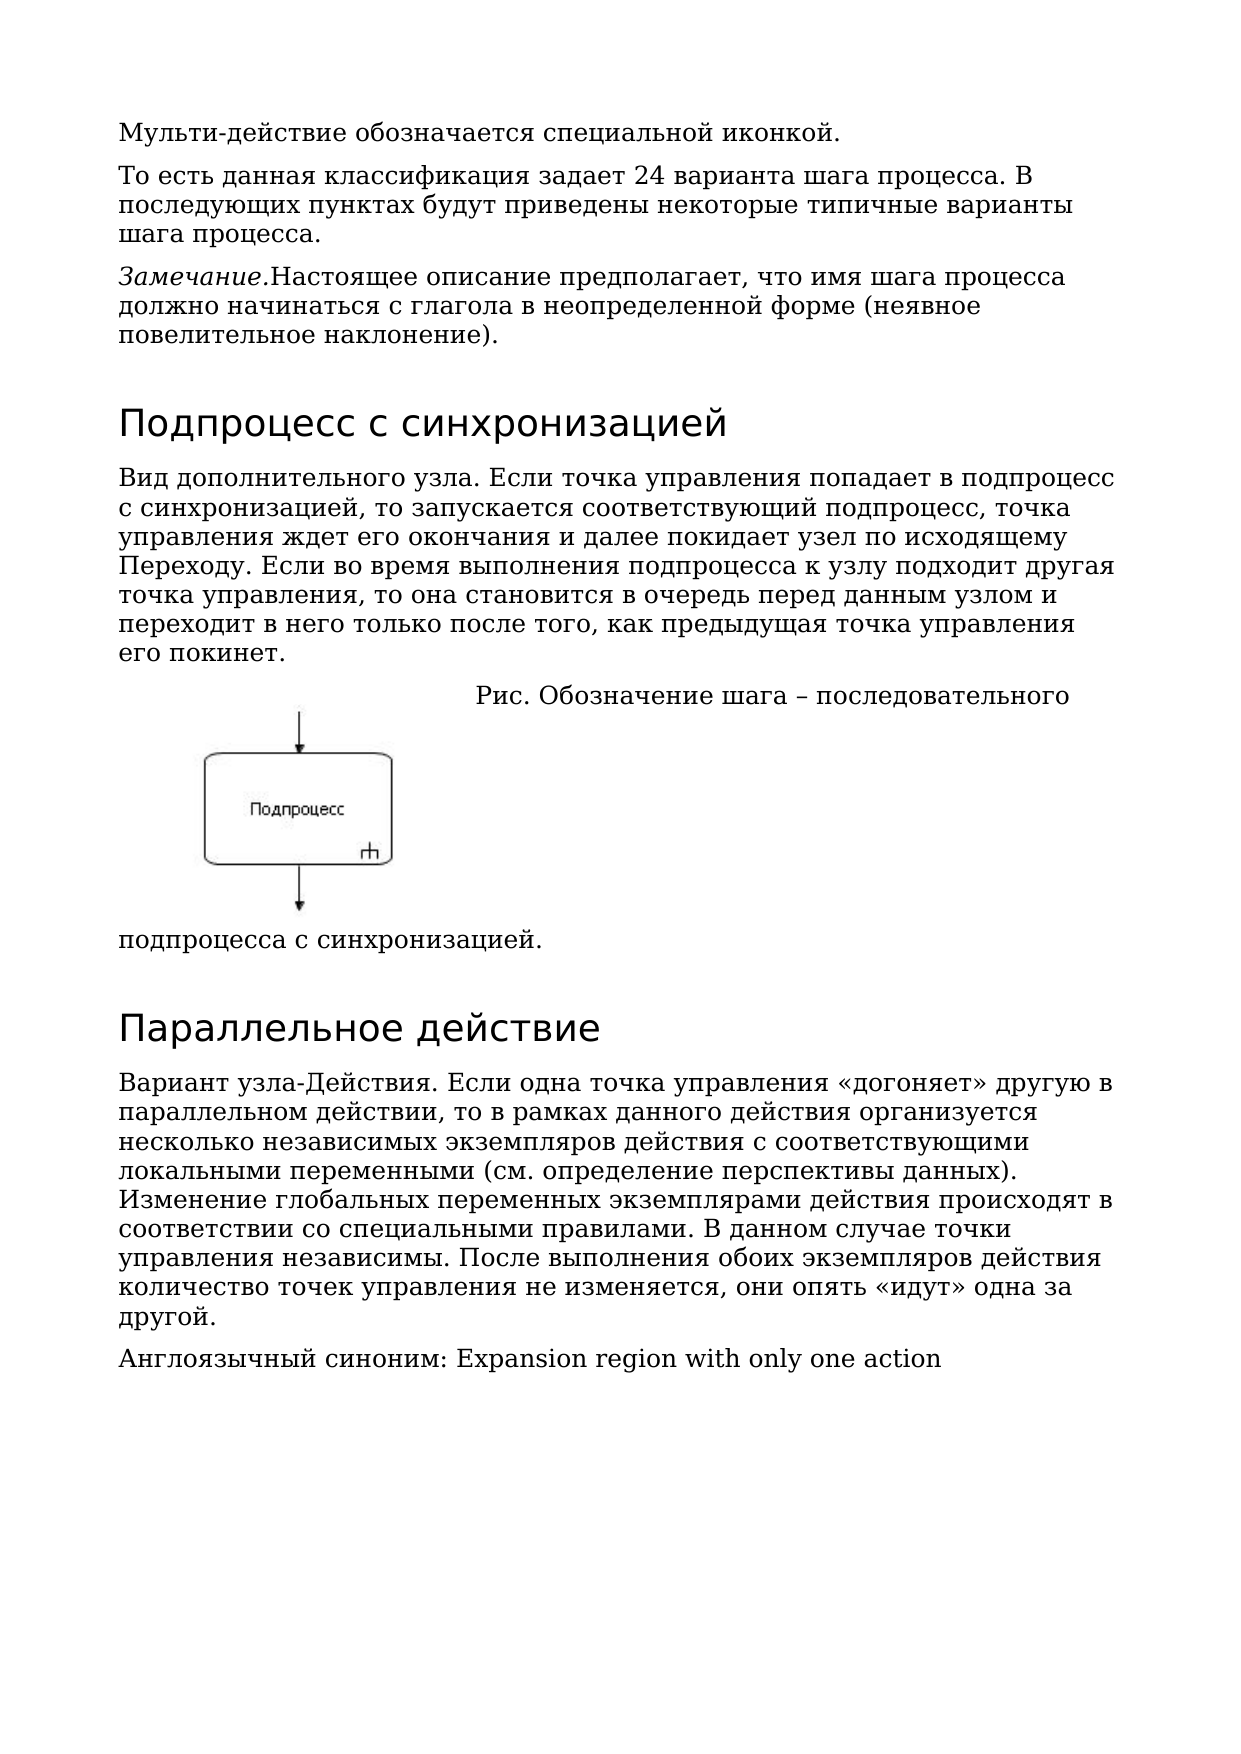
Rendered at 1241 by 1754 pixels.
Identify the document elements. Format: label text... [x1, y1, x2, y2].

text Вариант узла-Действия. Если одна точка управления «догоняет» другую в параллельном действии, то в рамках данного действия организуется несколько независимых экземпляров действия с соответствующими локальными переменными (см. определение перспективы данных). Изменение глобальных переменных экземплярами действия происходят в соответствии со специальными правилами. В данном случае точки управления независимы. После выполнения обоих экземпляров действия количество точек управления не изменяется, они опять «идут» одна за другой. [118, 1068, 1122, 1331]
text То есть данная классификация задает 24 варианта шага процесса. В последующих пунктах будут приведены некоторые типичные варианты шага процесса. [118, 161, 1122, 248]
subtitle Параллельное действие [118, 1007, 1122, 1050]
subtitle Подпроцесс с синхронизацией [118, 402, 1122, 446]
text Рис. Обозначение шага – последовательного подпроцесса с синхронизацией. [118, 681, 1122, 954]
text Англоязычный синоним: Expansion region with only one action [118, 1344, 1122, 1373]
text Вид дополнительного узла. Если точка управления попадает в подпроцесс с синхронизацией, то запускается соответствующий подпроцесс, точка управления ждет его окончания и далее покидает узел по исходящему Переходу. Если во время выполнения подпроцесса к узлу подходит другая точка управления, то она становится в очередь перед данным узлом и переходит в него только после того, как предыдущая точка управления его покинет. [118, 463, 1122, 668]
text Замечание.Настоящее описание предполагает, что имя шага процесса должно начинаться с глагола в неопределенной форме (неявное повелительное наклонение). [118, 262, 1122, 349]
text Мульти-действие обозначается специальной иконкой. [118, 118, 1122, 147]
